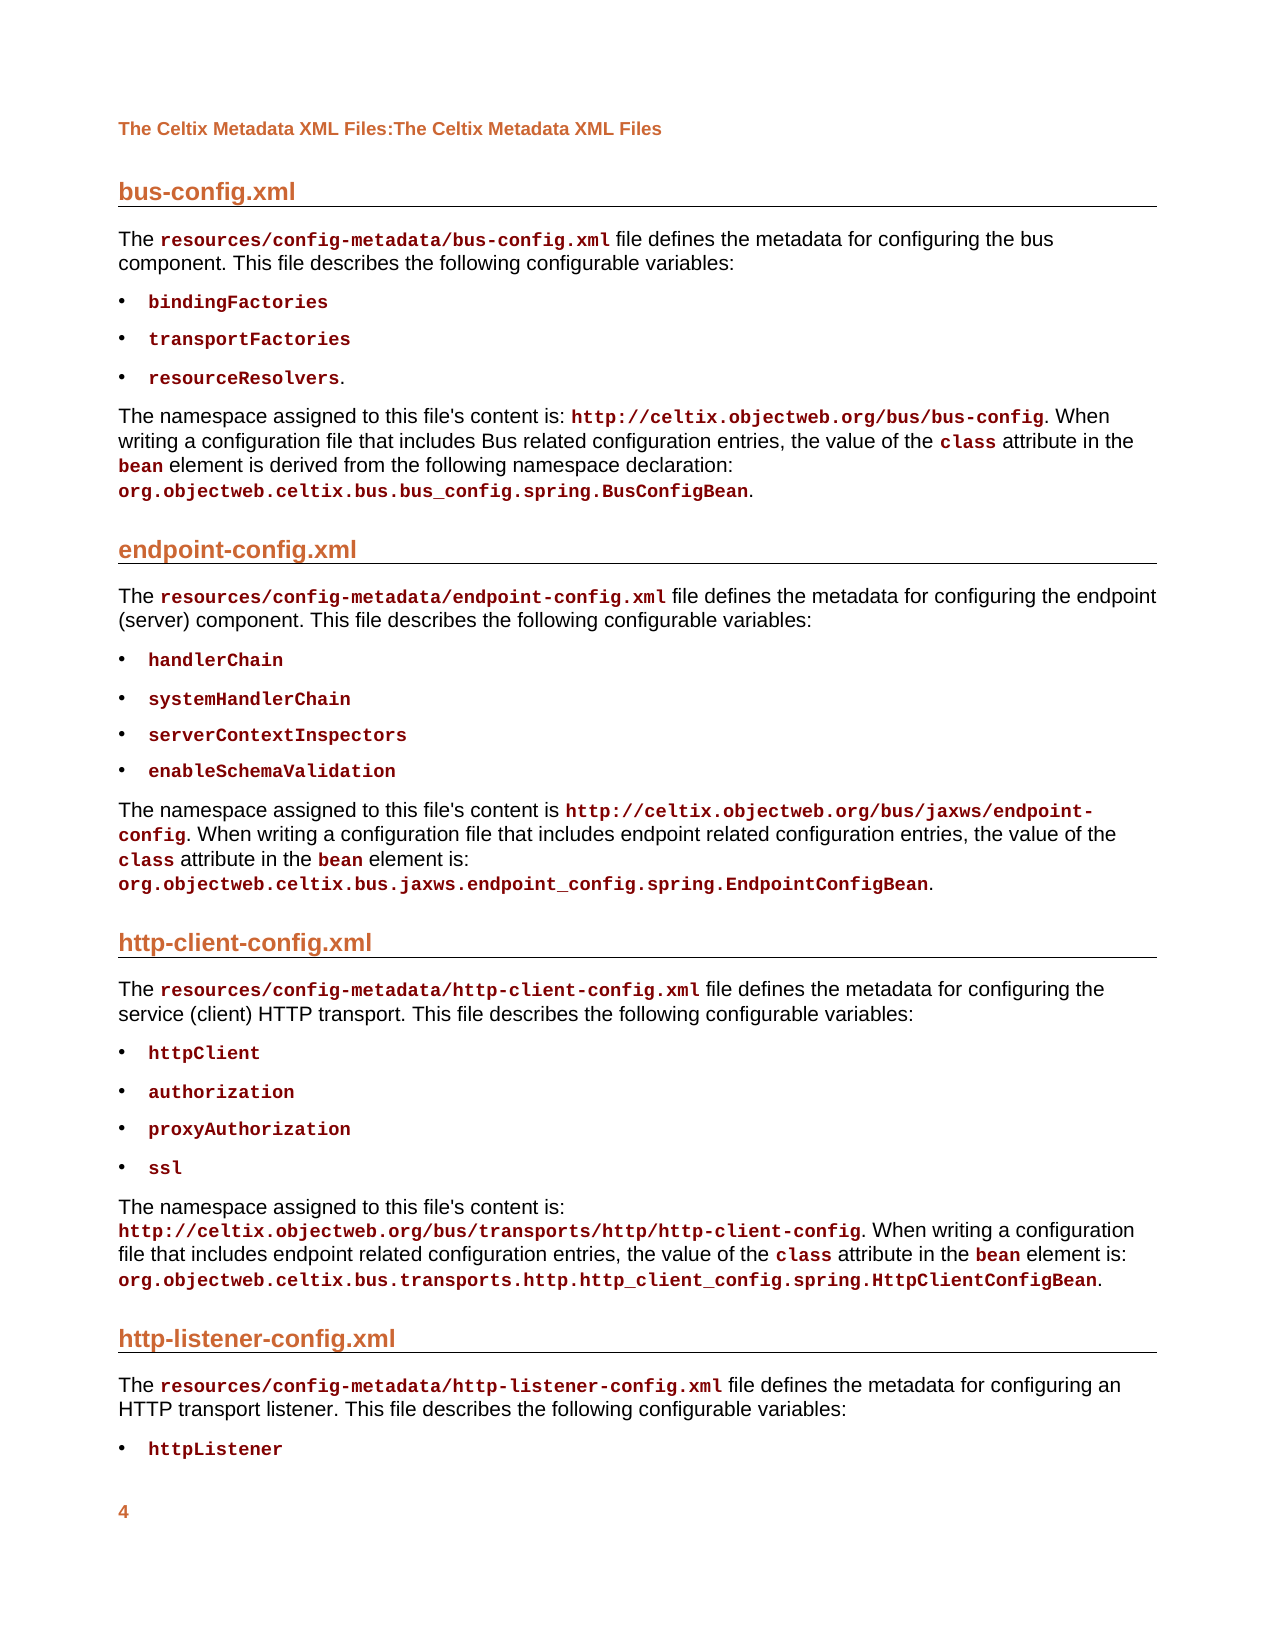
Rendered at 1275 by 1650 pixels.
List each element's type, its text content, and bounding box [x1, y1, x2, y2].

list transportFactories [118, 329, 1157, 351]
text http-listener-config.xml [118, 1324, 1157, 1352]
list bindingFactories [118, 290, 1157, 314]
text The resources/config-metadata/http-listener-config.xml file defines the metadata for configuring an HTTP transport listener. This file describes the following configurable variables: [118, 1373, 1157, 1421]
list httpListener [118, 1436, 1157, 1461]
list ssl [118, 1156, 1157, 1180]
text The resources/config-metadata/http-client-config.xml file defines the metadata for configuring the service (client) HTTP transport. This file describes the following configurable variables: [118, 978, 1157, 1026]
text endpoint-config.xml [118, 535, 1157, 563]
text The resources/config-metadata/endpoint-config.xml file defines the metadata for configuring the endpoint (server) component. This file describes the following configurable variables: [118, 584, 1157, 632]
list authorization [118, 1080, 1157, 1104]
list resourceResolvers. [118, 366, 1157, 390]
text The namespace assigned to this file's content is: http://celtix.objectweb.org/bus/transports/http/http-client-config. When writing a configuration file that includes endpoint related configuration entries, the value of the class attribute in the bean element is: org.objectweb.celtix.bus.transports.http.http_client_config.spring.HttpClientConfigBean. [118, 1195, 1157, 1292]
text The namespace assigned to this file's content is http://celtix.objectweb.org/bus/jaxws/endpoint-config. When writing a configuration file that includes endpoint related configuration entries, the value of the class attribute in the bean element is: org.objectweb.celtix.bus.jaxws.endpoint_config.spring.EndpointConfigBean. [118, 798, 1157, 896]
list proxyAuthorization [118, 1119, 1157, 1141]
list httpClient [118, 1041, 1157, 1065]
list serverContextInspectors [118, 726, 1157, 747]
list enableSchemaValidation [118, 762, 1157, 783]
text bus-config.xml [118, 178, 1157, 206]
list handlerChain [118, 647, 1157, 672]
text The namespace assigned to this file's content is: http://celtix.objectweb.org/bus/bus-config. When writing a configuration file that includes Bus related configuration entries, the value of the class attribute in the bean element is derived from the following namespace declaration: org.objectweb.celtix.bus.bus_config.spring.BusConfigBean. [118, 405, 1157, 503]
text The resources/config-metadata/bus-config.xml file defines the metadata for configuring the bus component. This file describes the following configurable variables: [118, 227, 1157, 275]
text http-client-config.xml [118, 929, 1157, 957]
list systemHandlerChain [118, 687, 1157, 711]
